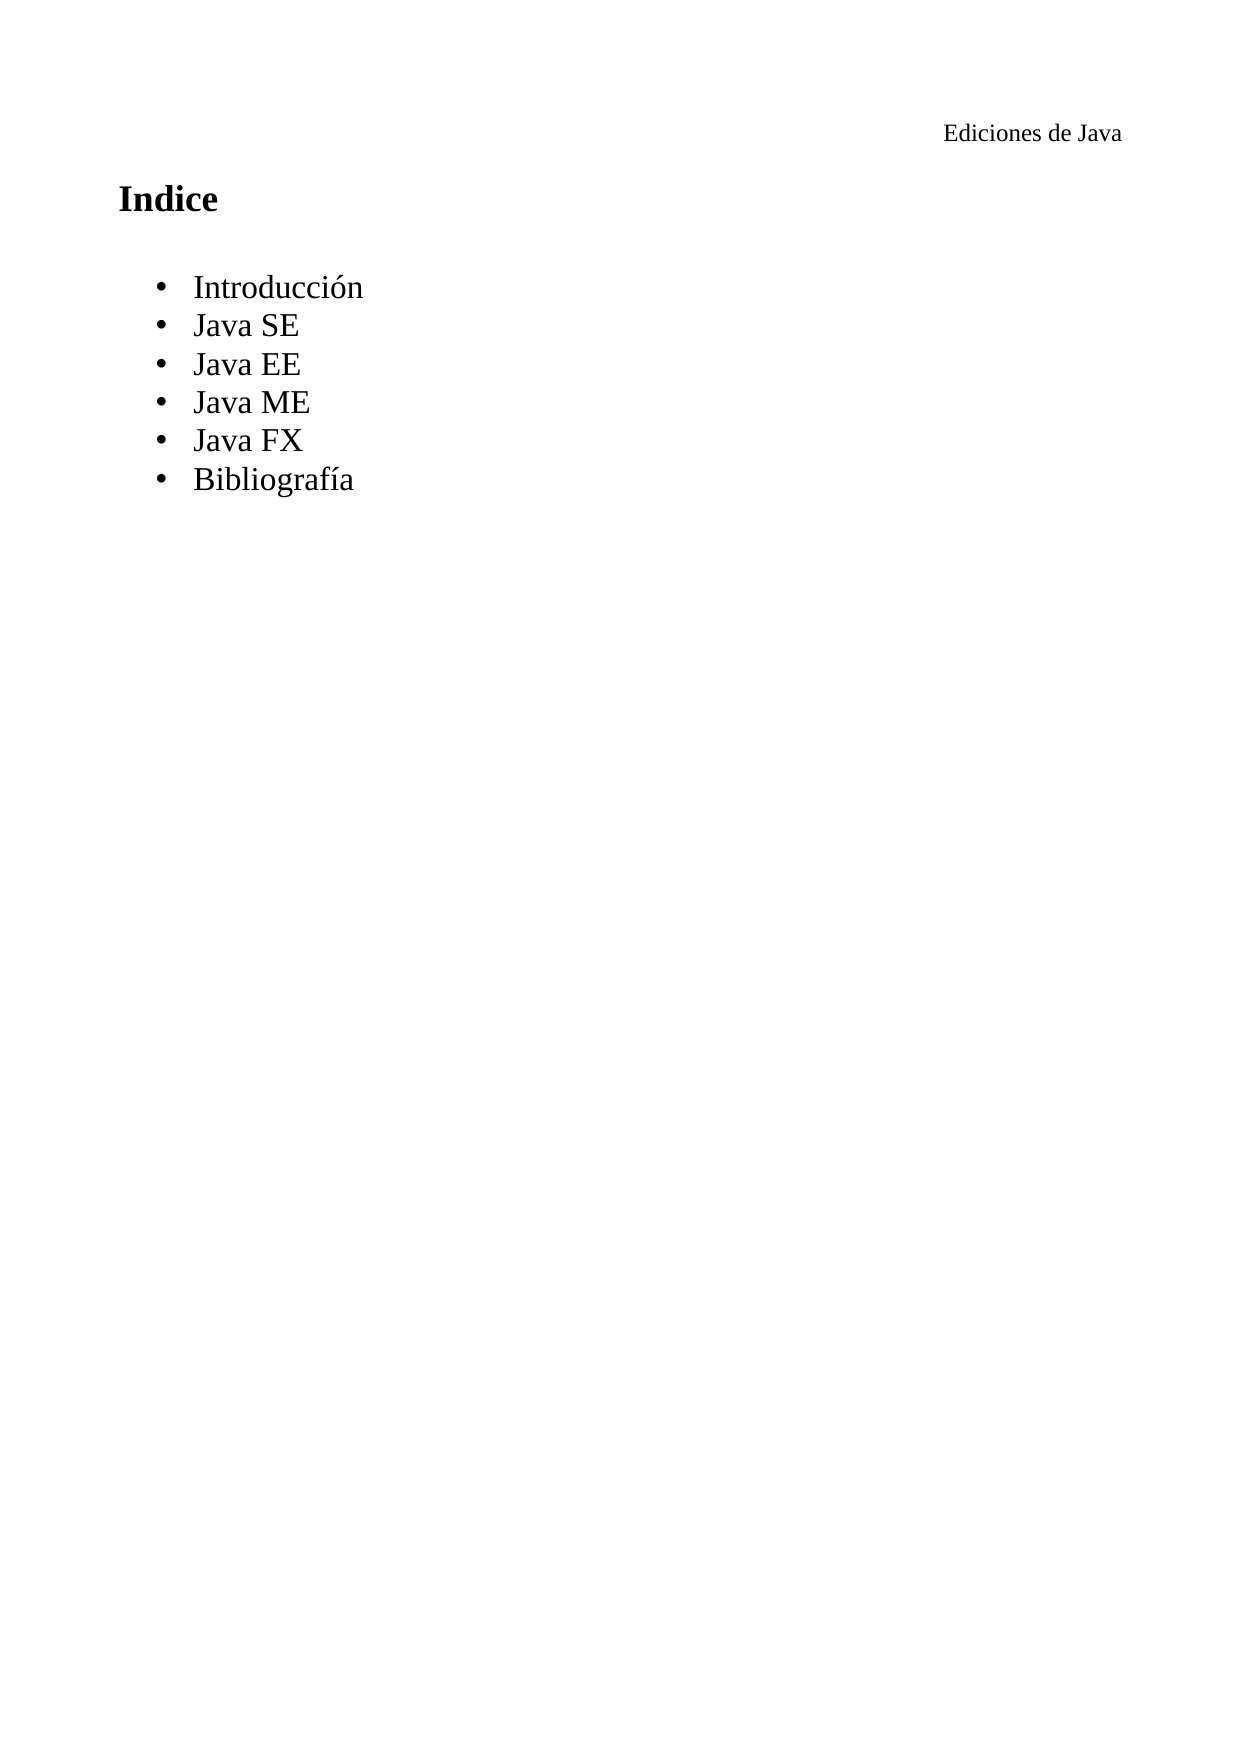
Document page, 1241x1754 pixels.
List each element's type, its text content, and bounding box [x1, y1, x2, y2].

list Java FX [156, 421, 1122, 459]
list Java ME [156, 382, 1122, 421]
list Introducción [156, 267, 1122, 306]
list Java EE [156, 344, 1122, 382]
text Indice [118, 176, 1122, 219]
list Java SE [156, 306, 1122, 344]
list Bibliografía [156, 459, 1122, 497]
